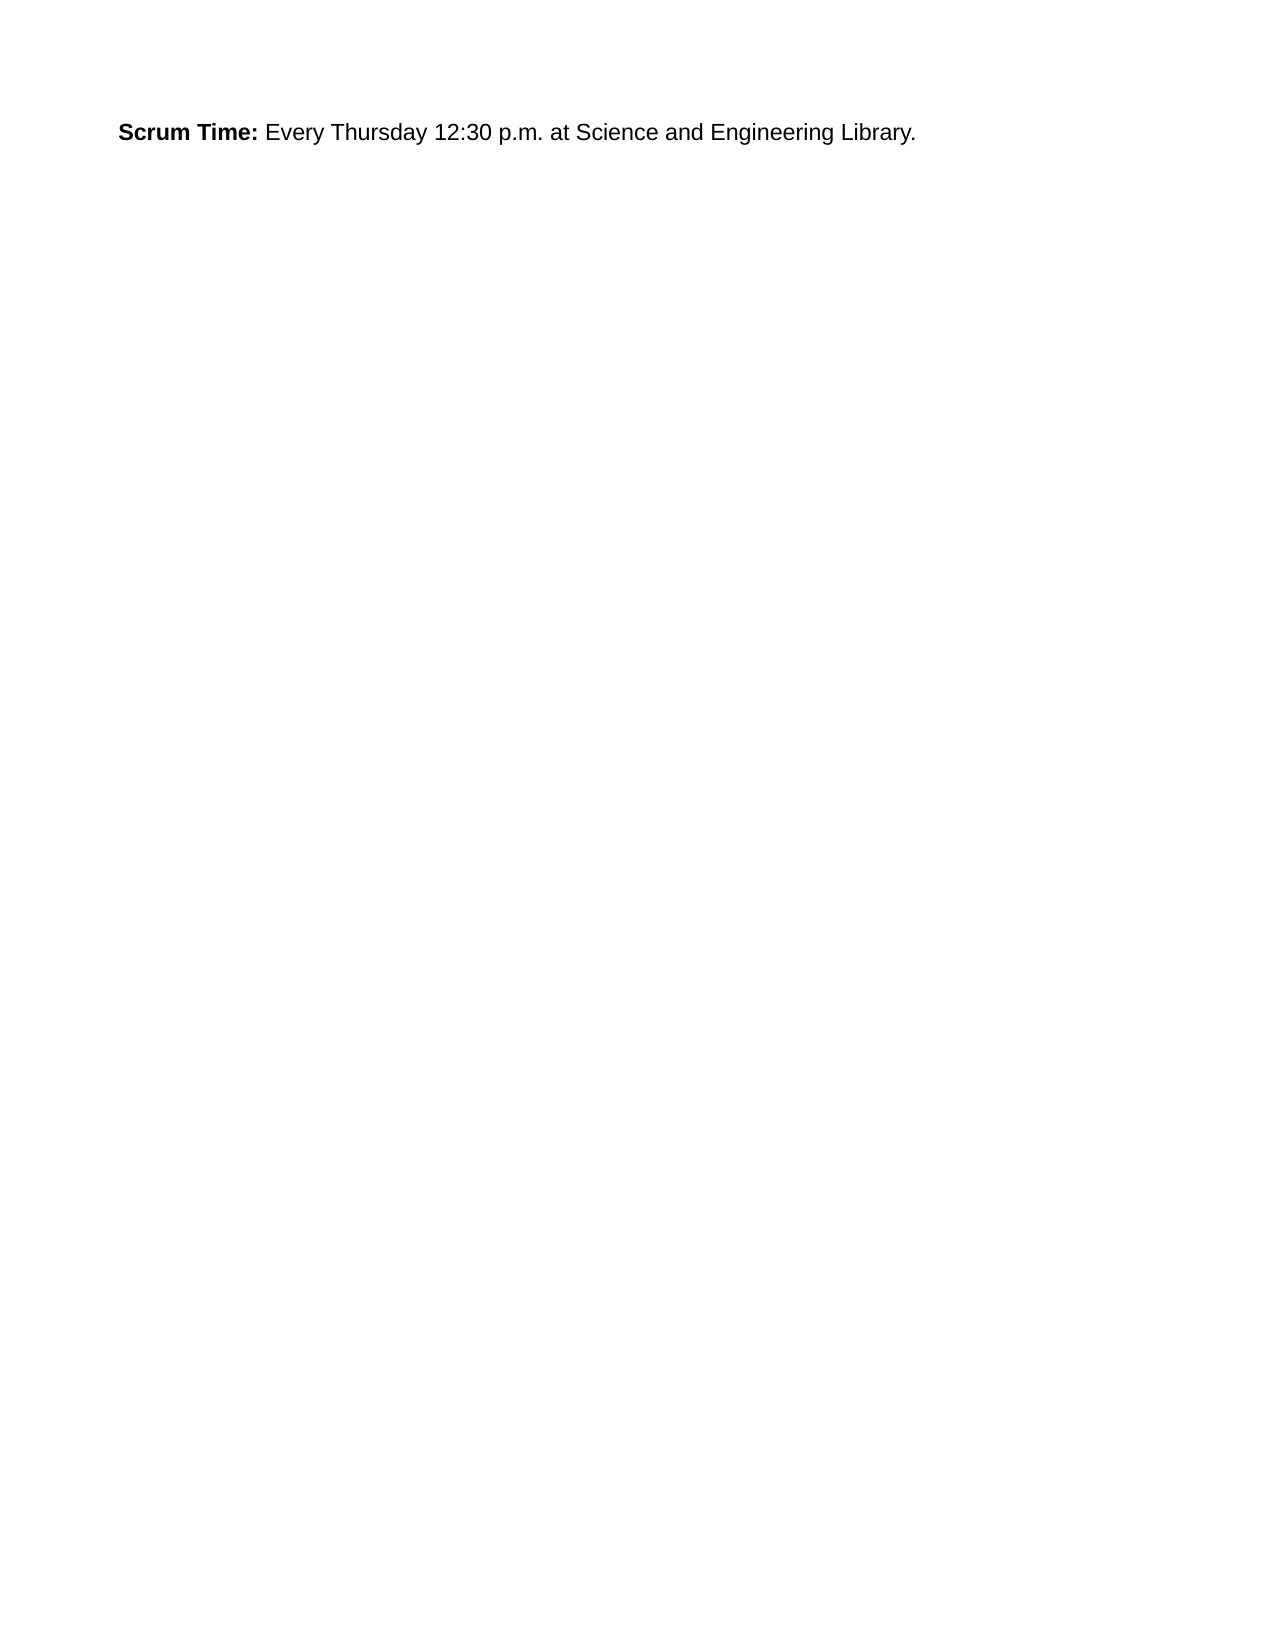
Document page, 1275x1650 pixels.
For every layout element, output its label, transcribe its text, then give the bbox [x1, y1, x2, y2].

text Scrum Time: Every Thursday 12:30 p.m. at Science and Engineering Library. [118, 118, 1157, 145]
